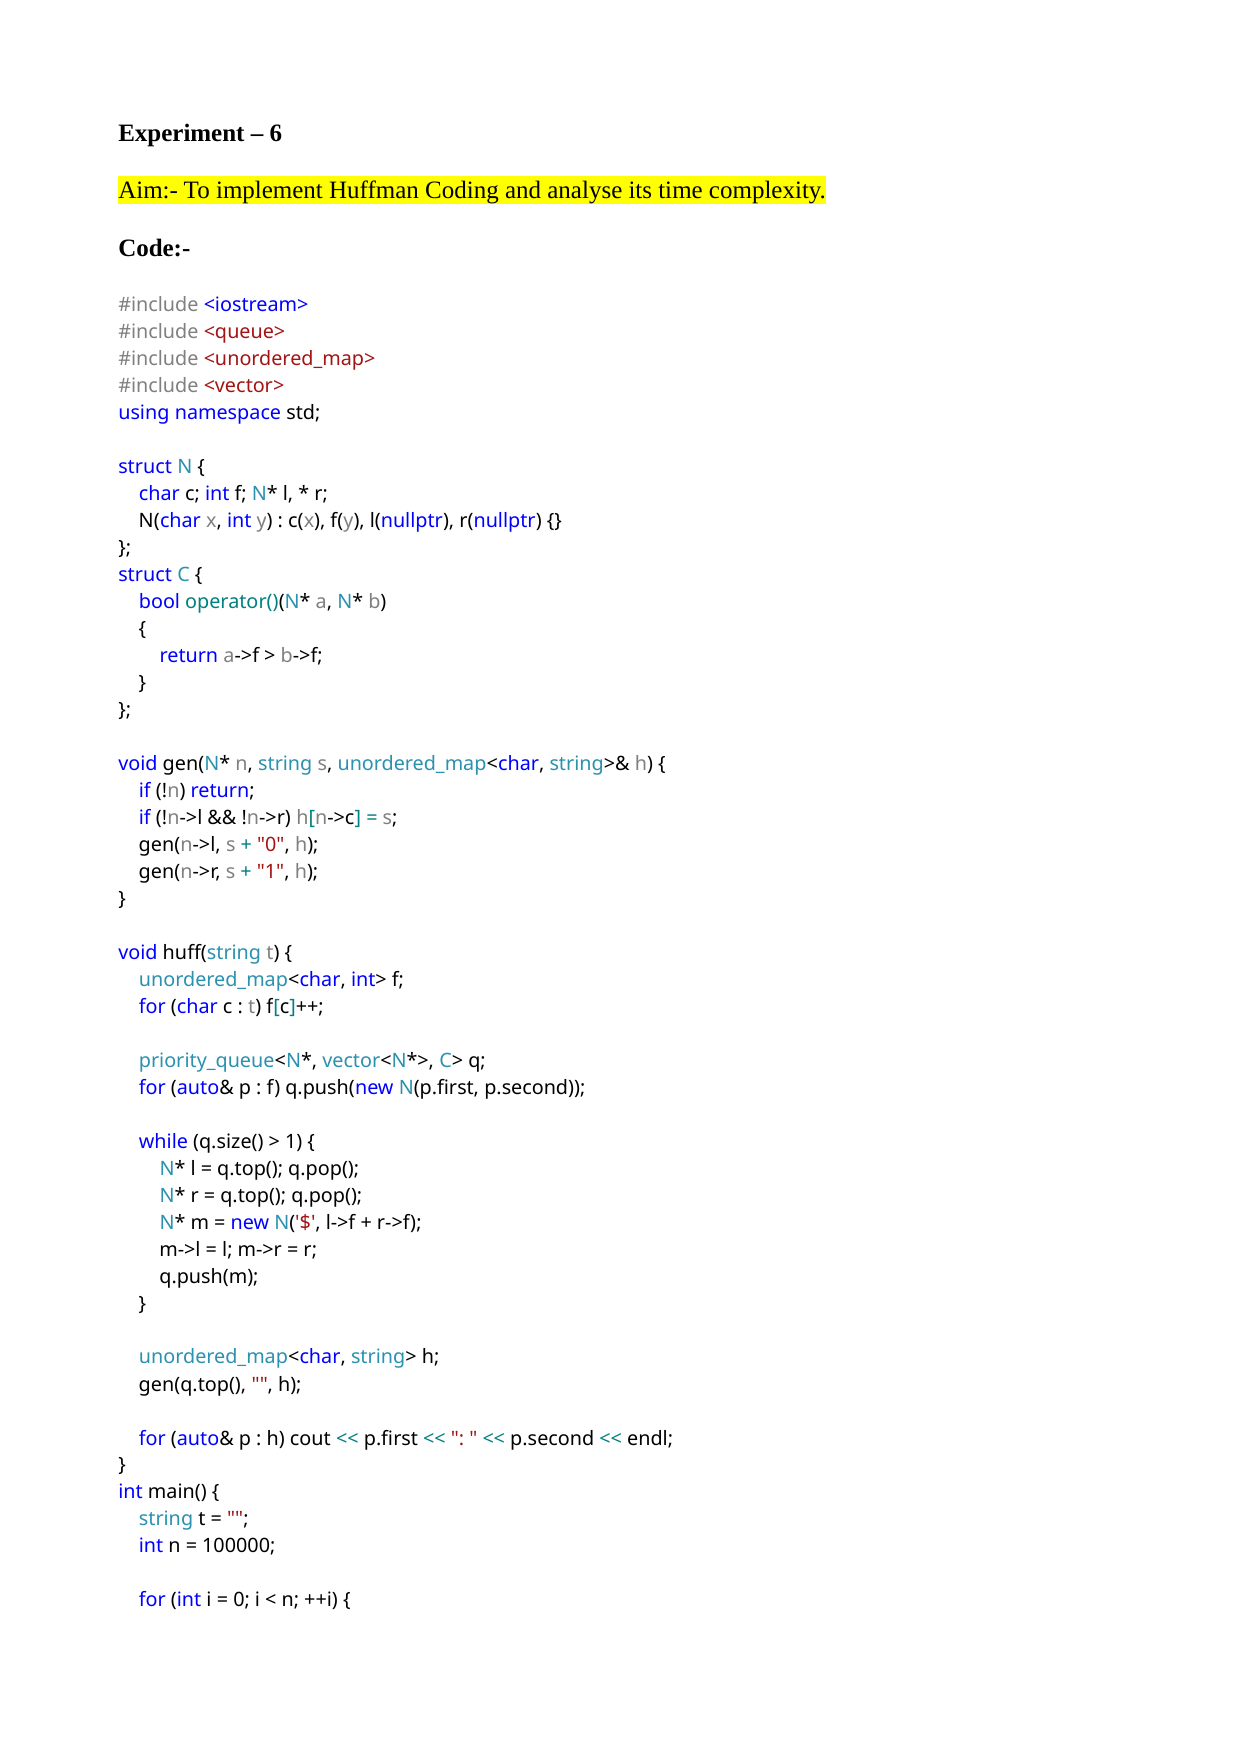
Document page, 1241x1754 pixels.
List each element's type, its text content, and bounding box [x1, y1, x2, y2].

text q.push(m); [118, 1262, 1122, 1289]
text N(char x, int y) : c(x), f(y), l(nullptr), r(nullptr) {} [118, 506, 1122, 533]
text gen(q.top(), "", h); [118, 1370, 1122, 1397]
text using namespace std; [118, 398, 1122, 426]
text for (auto& p : h) cout << p.first << ": " << p.second << endl; [118, 1424, 1122, 1451]
text if (!n->l && !n->r) h[n->c] = s; [118, 803, 1122, 830]
text gen(n->l, s + "0", h); [118, 830, 1122, 857]
text gen(n->r, s + "1", h); [118, 857, 1122, 884]
text unordered_map<char, string> h; [118, 1343, 1122, 1370]
text int main() { [118, 1478, 1122, 1505]
text void gen(N* n, string s, unordered_map<char, string>& h) { [118, 749, 1122, 776]
text void huff(string t) { [118, 938, 1122, 965]
text return a->f > b->f; [118, 641, 1122, 668]
text #include <queue> [118, 318, 1122, 344]
text #include <vector> [118, 372, 1122, 398]
text for (char c : t) f[c]++; [118, 992, 1122, 1019]
text bool operator()(N* a, N* b) [118, 587, 1122, 614]
text #include <unordered_map> [118, 344, 1122, 372]
text } [118, 1451, 1122, 1478]
text for (int i = 0; i < n; ++i) { [118, 1586, 1122, 1613]
text priority_queue<N*, vector<N*>, C> q; [118, 1046, 1122, 1073]
text struct N { [118, 452, 1122, 479]
text Aim:- To implement Huffman Coding and analyse its time complexity. [118, 176, 1122, 204]
text string t = ""; [118, 1505, 1122, 1532]
text N* l = q.top(); q.pop(); [118, 1154, 1122, 1181]
text int n = 100000; [118, 1532, 1122, 1559]
text }; [118, 695, 1122, 722]
text m->l = l; m->r = r; [118, 1235, 1122, 1262]
text if (!n) return; [118, 776, 1122, 803]
text } [118, 884, 1122, 911]
text Experiment – 6 [118, 118, 1122, 147]
text } [118, 668, 1122, 695]
text N* r = q.top(); q.pop(); [118, 1181, 1122, 1208]
text #include <iostream> [118, 291, 1122, 318]
text unordered_map<char, int> f; [118, 965, 1122, 992]
text char c; int f; N* l, * r; [118, 479, 1122, 506]
text for (auto& p : f) q.push(new N(p.first, p.second)); [118, 1073, 1122, 1100]
text }; [118, 533, 1122, 560]
text N* m = new N('$', l->f + r->f); [118, 1208, 1122, 1235]
text } [118, 1289, 1122, 1316]
text while (q.size() > 1) { [118, 1127, 1122, 1154]
text Code:- [118, 233, 1122, 262]
text struct C { [118, 560, 1122, 587]
text { [118, 614, 1122, 641]
